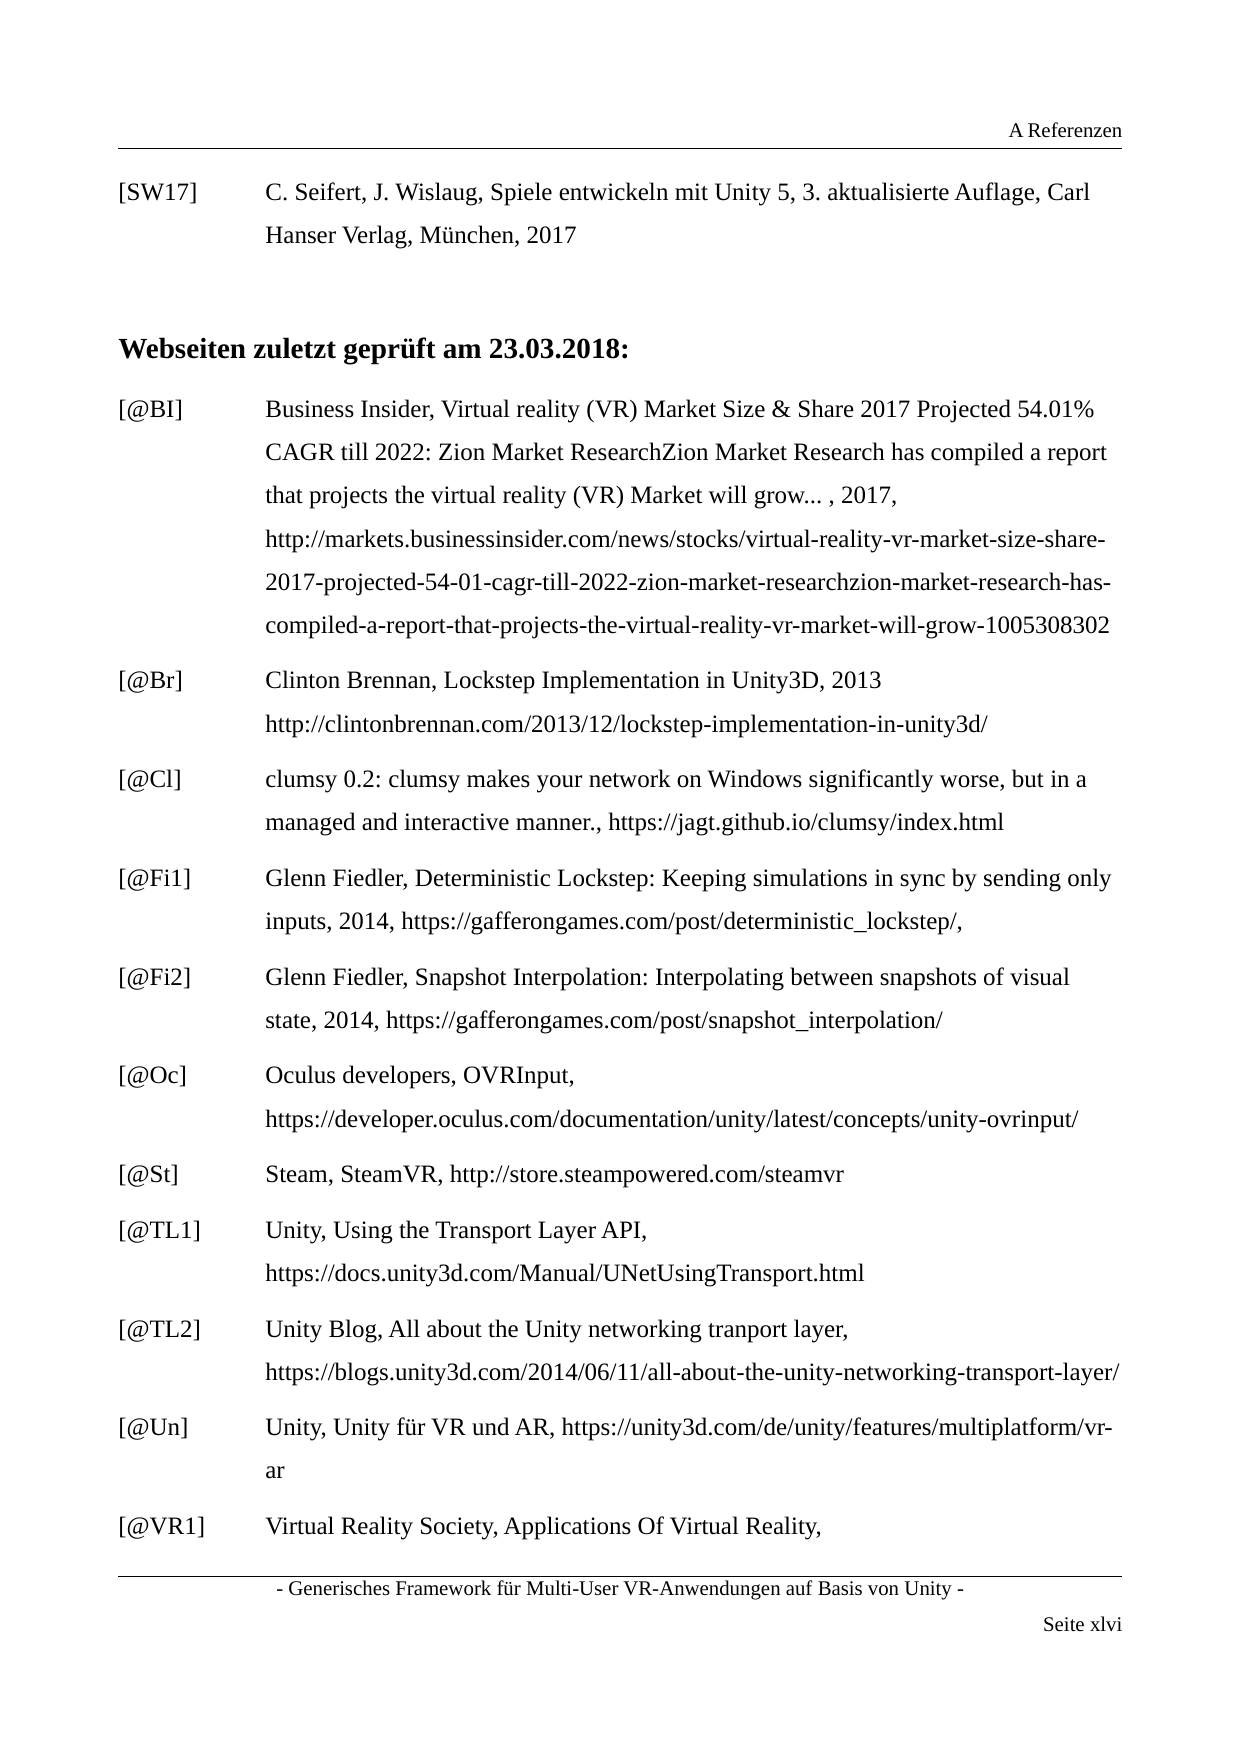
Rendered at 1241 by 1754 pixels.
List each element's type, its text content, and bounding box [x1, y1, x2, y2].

text [@VR1] Virtual Reality Society, Applications Of Virtual Reality, [118, 1511, 1122, 1540]
text [@Fi1] Glenn Fiedler, Deterministic Lockstep: Keeping simulations in sync by sending only inputs, 2014, https://gafferongames.com/post/deterministic_lockstep/, [118, 863, 1122, 935]
text [@Oc] Oculus developers, OVRInput, https://developer.oculus.com/documentation/unity/latest/concepts/unity-ovrinput/ [118, 1061, 1122, 1132]
text [@Un] Unity, Unity für VR und AR, https://unity3d.com/de/unity/features/multiplatform/vr- ar [118, 1412, 1122, 1484]
text [@TL2] Unity Blog, All about the Unity networking tranport layer, https://blogs.unity3d.com/2014/06/11/all-about-the-unity-networking-transport-layer/ [118, 1314, 1122, 1386]
text [@Br] Clinton Brennan, Lockstep Implementation in Unity3D, 2013 http://clintonbrennan.com/2013/12/lockstep-implementation-in-unity3d/ [118, 666, 1122, 737]
text [@Fi2] Glenn Fiedler, Snapshot Interpolation: Interpolating between snapshots of visual state, 2014, https://gafferongames.com/post/snapshot_interpolation/ [118, 962, 1122, 1034]
text [@St] Steam, SteamVR, http://store.steampowered.com/steamvr [118, 1159, 1122, 1188]
text [@TL1] Unity, Using the Transport Layer API, https://docs.unity3d.com/Manual/UNetUsingTransport.html [118, 1215, 1122, 1287]
text [@BI] Business Insider, Virtual reality (VR) Market Size & Share 2017 Projected 54.01% CAGR till 2022: Zion Market ResearchZion Market Research has compiled a report that projects the virtual reality (VR) Market will grow... , 2017, http://markets.businessinsider.com/news/stocks/virtual-reality-vr-market-size-share- 2017-projected-54-01-cagr-till-2022-zion-market-researchzion-market-research-has- compiled-a-report-that-projects-the-virtual-reality-vr-market-will-grow-1005308302 [118, 394, 1122, 639]
text Webseiten zuletzt geprüft am 23.03.2018: [118, 331, 1122, 365]
text [@Cl] clumsy 0.2: clumsy makes your network on Windows significantly worse, but in a managed and interactive manner., https://jagt.github.io/clumsy/index.html [118, 764, 1122, 836]
text [SW17] C. Seifert, J. Wislaug, Spiele entwickeln mit Unity 5, 3. aktualisierte Auflage, Carl Hanser Verlag, München, 2017 [118, 177, 1122, 249]
